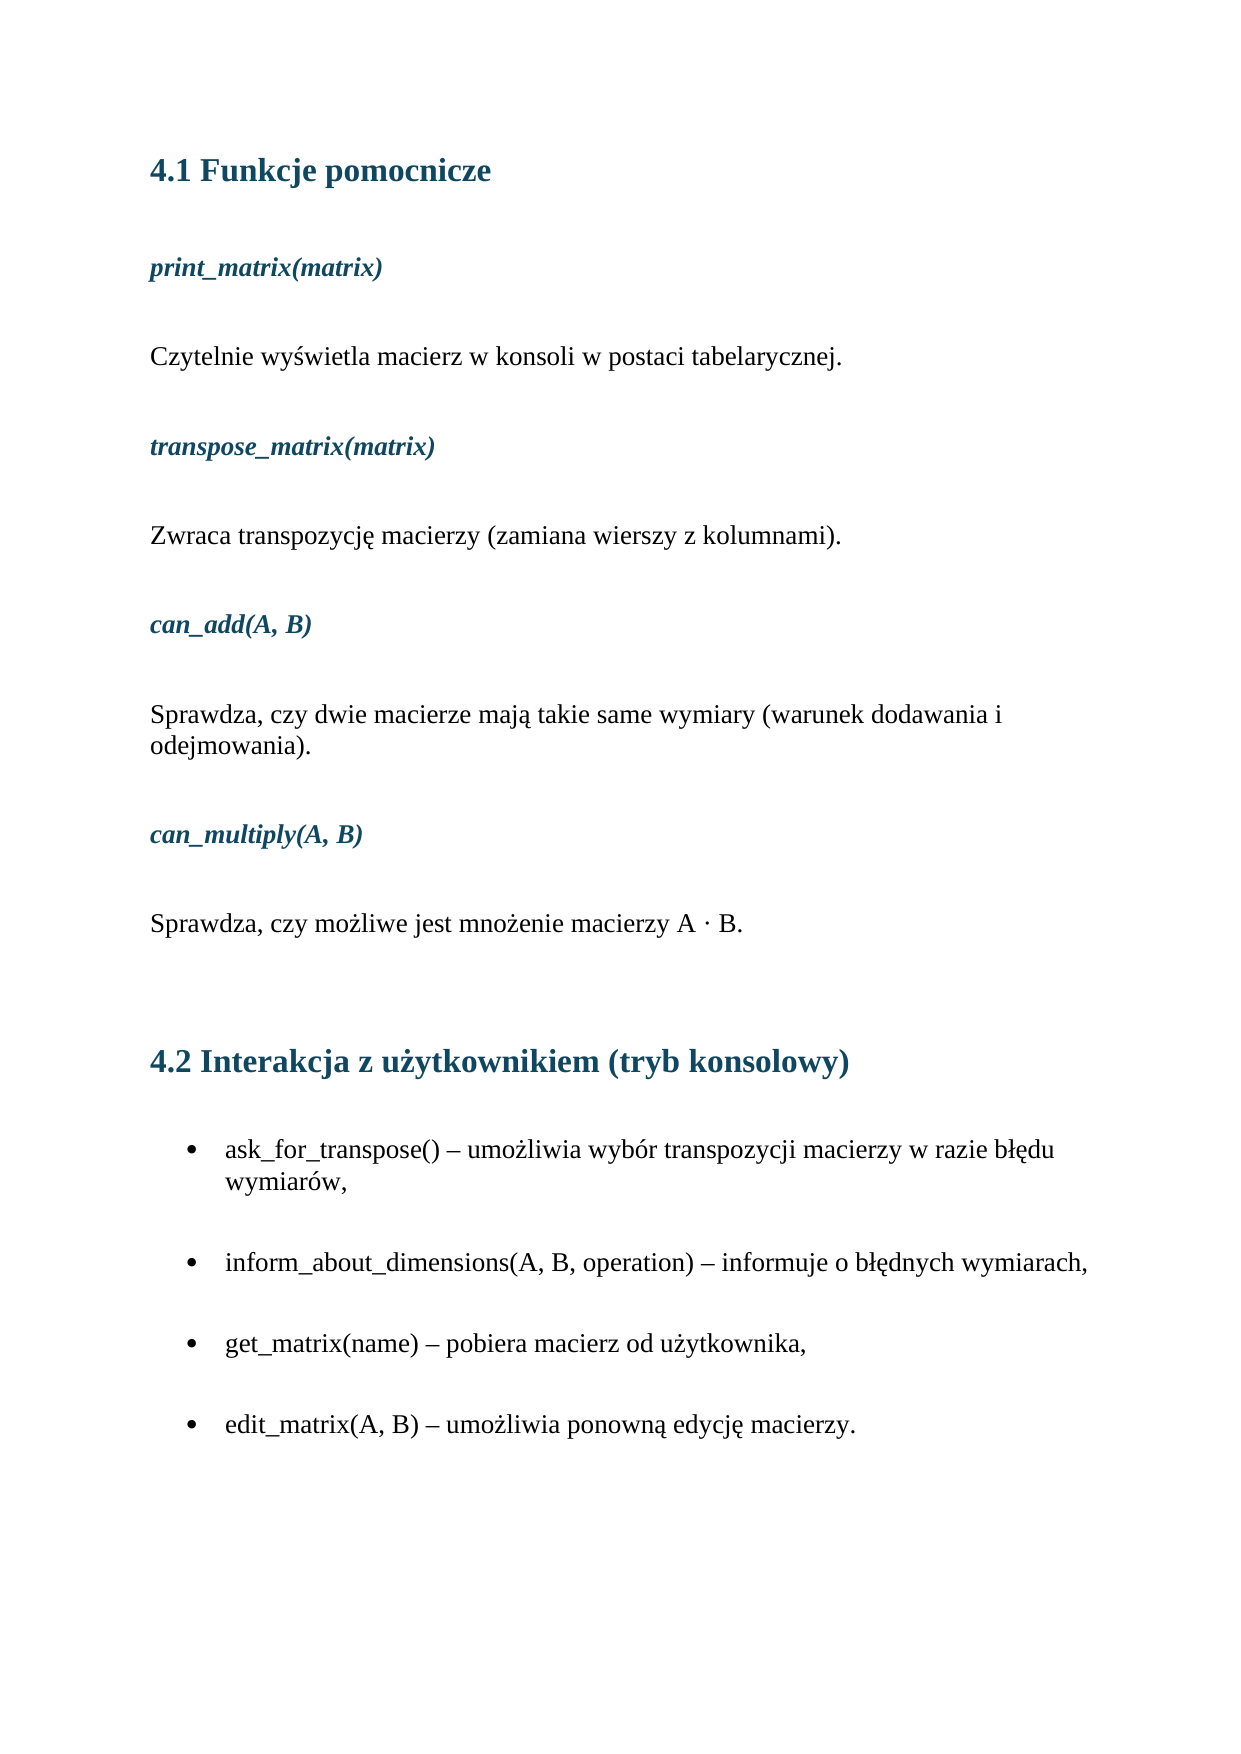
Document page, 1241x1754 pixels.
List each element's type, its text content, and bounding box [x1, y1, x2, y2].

subtitle print_matrix(matrix) [150, 251, 1090, 282]
text Sprawdza, czy możliwe jest mnożenie macierzy A · B. [150, 908, 1090, 939]
list get_matrix(name) – pobiera macierz od użytkownika, [187, 1327, 1090, 1358]
subtitle can_add(A, B) [150, 608, 1090, 639]
list ask_for_transpose() – umożliwia wybór transpozycji macierzy w razie błędu wymiarów, [187, 1133, 1090, 1196]
subtitle 4.2 Interakcja z użytkownikiem (tryb konsolowy) [150, 1041, 1090, 1079]
text Sprawdza, czy dwie macierze mają takie same wymiary (warunek dodawania i odejmowania). [150, 698, 1090, 760]
list inform_about_dimensions(A, B, operation) – informuje o błędnych wymiarach, [187, 1246, 1090, 1277]
text Czytelnie wyświetla macierz w konsoli w postaci tabelarycznej. [150, 340, 1090, 371]
subtitle transpose_matrix(matrix) [150, 429, 1090, 461]
subtitle can_multiply(A, B) [150, 818, 1090, 849]
subtitle 4.1 Funkcje pomocnicze [150, 150, 1090, 188]
text Zwraca transpozycję macierzy (zamiana wierszy z kolumnami). [150, 519, 1090, 550]
list edit_matrix(A, B) – umożliwia ponowną edycję macierzy. [187, 1408, 1090, 1439]
